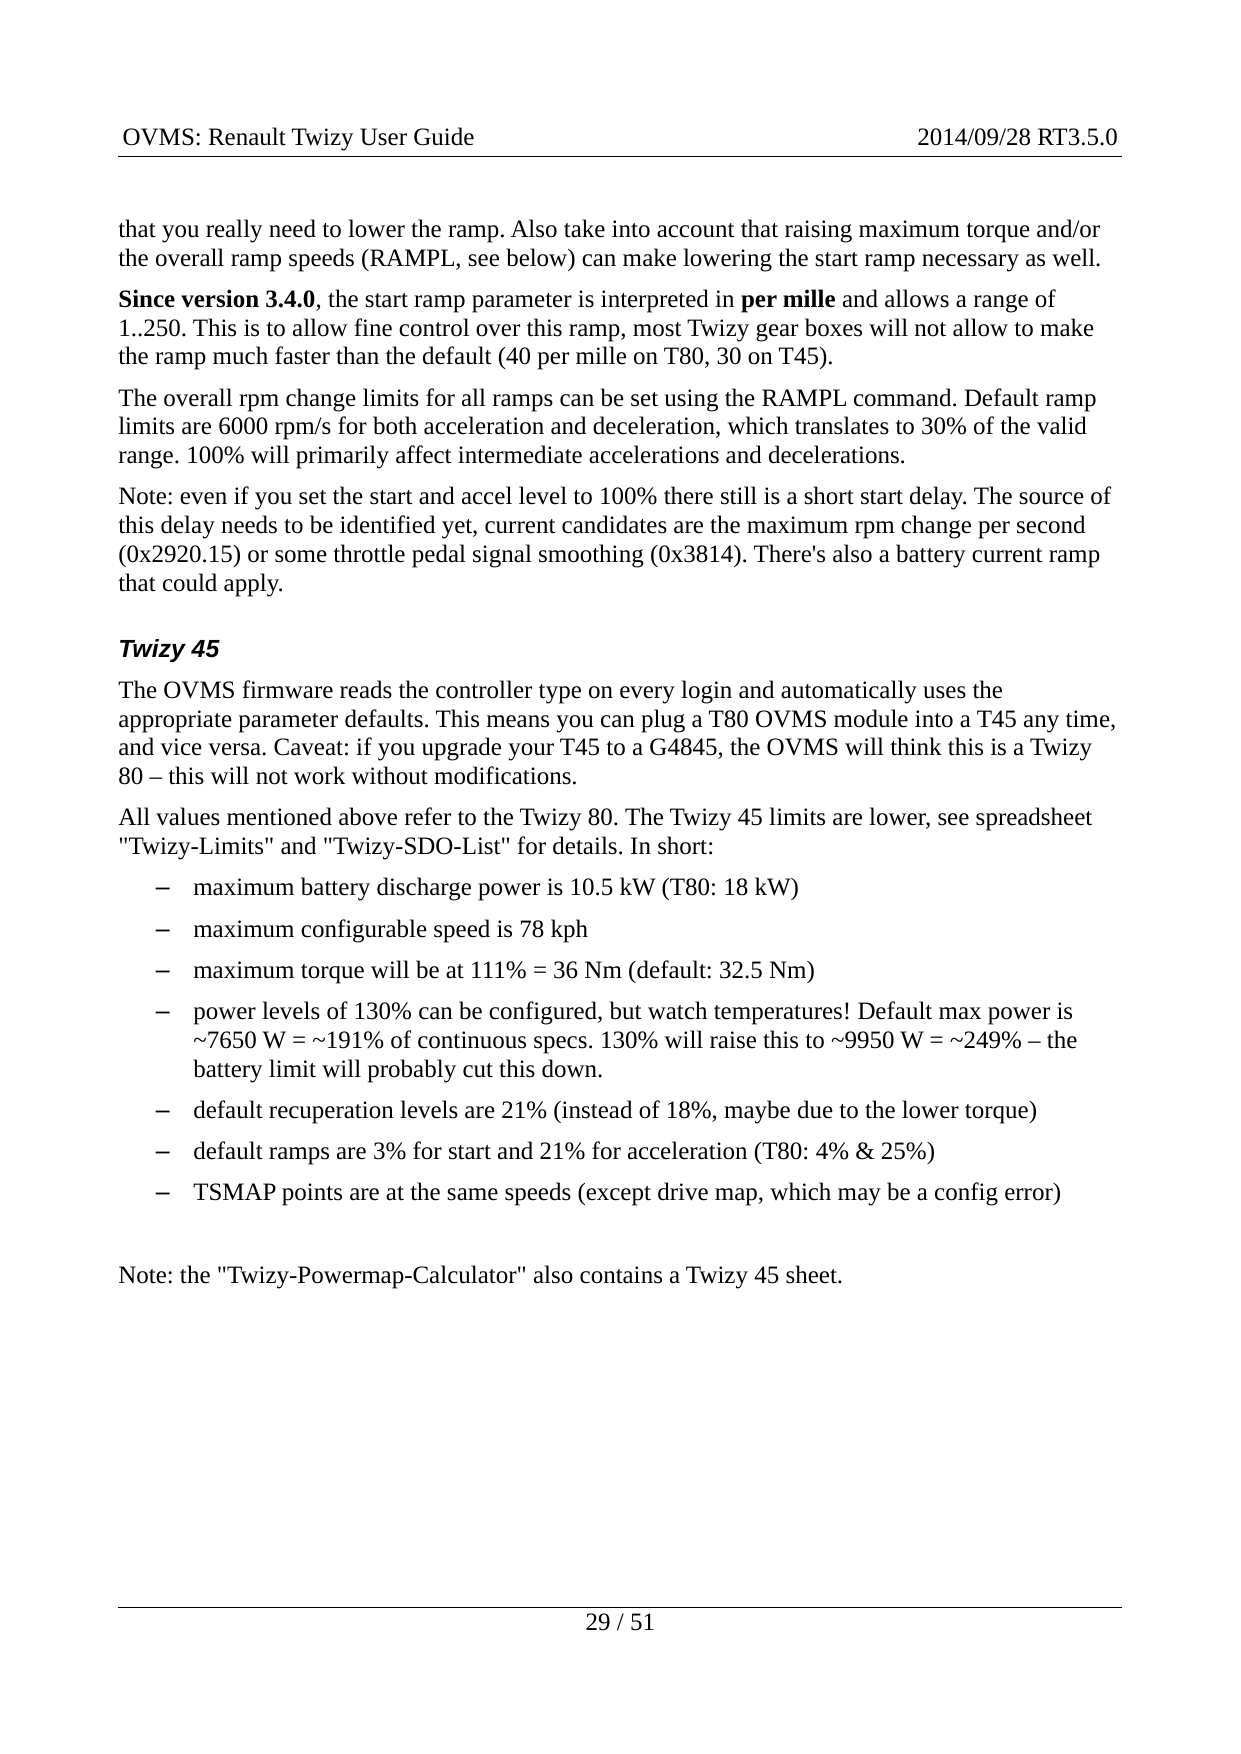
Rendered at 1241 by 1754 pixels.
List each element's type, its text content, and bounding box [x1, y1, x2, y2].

subtitle Twizy 45 [118, 634, 1122, 662]
list maximum torque will be at 111% = 36 Nm (default: 32.5 Nm) [156, 955, 1122, 984]
text Note: even if you set the start and accel level to 100% there still is a short start delay. The source of this delay needs to be identified yet, current candidates are the maximum rpm change per second (0x2920.15) or some throttle pedal signal smoothing (0x3814). There's also a battery current ramp that could apply. [118, 481, 1122, 596]
text The OVMS firmware reads the controller type on every login and automatically uses the appropriate parameter defaults. This means you can plug a T80 OVMS module into a T45 any time, and vice versa. Caveat: if you upgrade your T45 to a G4845, the OVMS will think this is a Twizy 80 – this will not work without modifications. [118, 675, 1122, 790]
list TSMAP points are at the same speeds (except drive map, which may be a config error) [156, 1177, 1122, 1206]
text All values mentioned above refer to the Twizy 80. The Twizy 45 limits are lower, see spreadsheet "Twizy-Limits" and "Twizy-SDO-List" for details. In short: [118, 802, 1122, 860]
list default recuperation levels are 21% (instead of 18%, maybe due to the lower torque) [156, 1095, 1122, 1124]
list default ramps are 3% for start and 21% for acceleration (T80: 4% & 25%) [156, 1136, 1122, 1165]
list power levels of 130% can be configured, but watch temperatures! Default max power is ~7650 W = ~191% of continuous specs. 130% will raise this to ~9950 W = ~249% – the battery limit will probably cut this down. [156, 996, 1122, 1082]
text Note: the "Twizy-Powermap-Calculator" also contains a Twizy 45 sheet. [118, 1260, 1122, 1289]
text Since version 3.4.0, the start ramp parameter is interpreted in per mille and allows a range of 1..250. This is to allow fine control over this ramp, most Twizy gear boxes will not allow to make the ramp much faster than the default (40 per mille on T80, 30 on T45). [118, 284, 1122, 370]
list maximum configurable speed is 78 kph [156, 914, 1122, 942]
text The overall rpm change limits for all ramps can be set using the RAMPL command. Default ramp limits are 6000 rpm/s for both acceleration and deceleration, which translates to 30% of the valid range. 100% will primarily affect intermediate accelerations and decelerations. [118, 383, 1122, 469]
text that you really need to lower the ramp. Also take into account that raising maximum torque and/or the overall ramp speeds (RAMPL, see below) can make lowering the start ramp necessary as well. [118, 214, 1122, 271]
list maximum battery discharge power is 10.5 kW (T80: 18 kW) [156, 872, 1122, 901]
